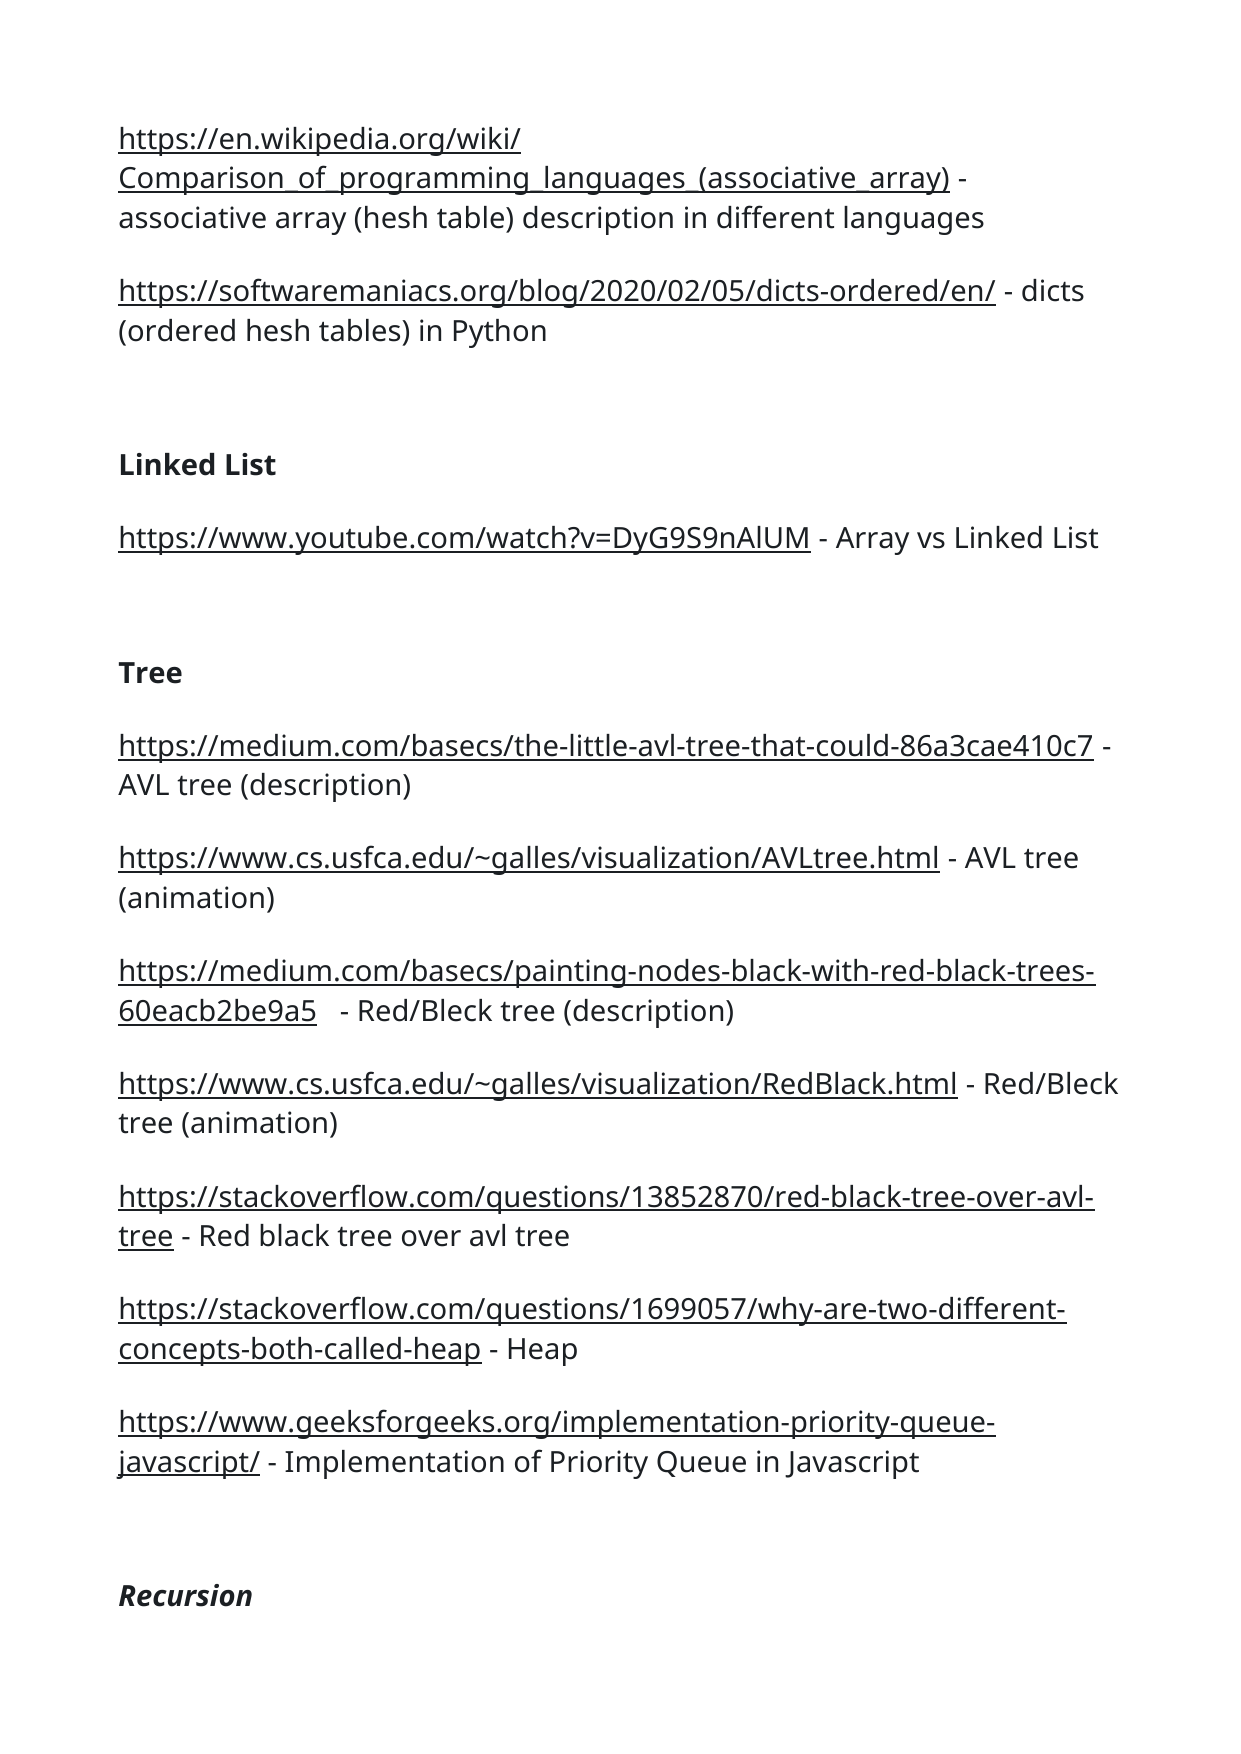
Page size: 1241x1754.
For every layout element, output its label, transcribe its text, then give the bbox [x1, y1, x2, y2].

text https://medium.com/basecs/the-little-avl-tree-that-could-86a3cae410c7 - AVL tree (description) [118, 725, 1122, 804]
text Linked List [118, 444, 1122, 484]
text https://en.wikipedia.org/wiki/Comparison_of_programming_languages_(associative_array) - associative array (hesh table) description in different languages [118, 118, 1122, 237]
text https://www.cs.usfca.edu/~galles/visualization/RedBlack.html - Red/Bleck tree (animation) [118, 1063, 1122, 1142]
text https://softwaremaniacs.org/blog/2020/02/05/dicts-ordered/en/ - dicts (ordered hesh tables) in Python [118, 271, 1122, 350]
text https://www.youtube.com/watch?v=DyG9S9nAlUM - Array vs Linked List [118, 518, 1122, 557]
text https://stackoverflow.com/questions/1699057/why-are-two-different-concepts-both-called-heap - Heap [118, 1288, 1122, 1368]
text https://medium.com/basecs/painting-nodes-black-with-red-black-trees-60eacb2be9a5 - Red/Bleck tree (description) [118, 950, 1122, 1030]
text Tree [118, 652, 1122, 692]
text Recursion [118, 1575, 1122, 1615]
text https://www.cs.usfca.edu/~galles/visualization/AVLtree.html - AVL tree (animation) [118, 838, 1122, 917]
text https://stackoverflow.com/questions/13852870/red-black-tree-over-avl-tree - Red black tree over avl tree [118, 1176, 1122, 1255]
text https://www.geeksforgeeks.org/implementation-priority-queue-javascript/ - Implementation of Priority Queue in Javascript [118, 1401, 1122, 1481]
